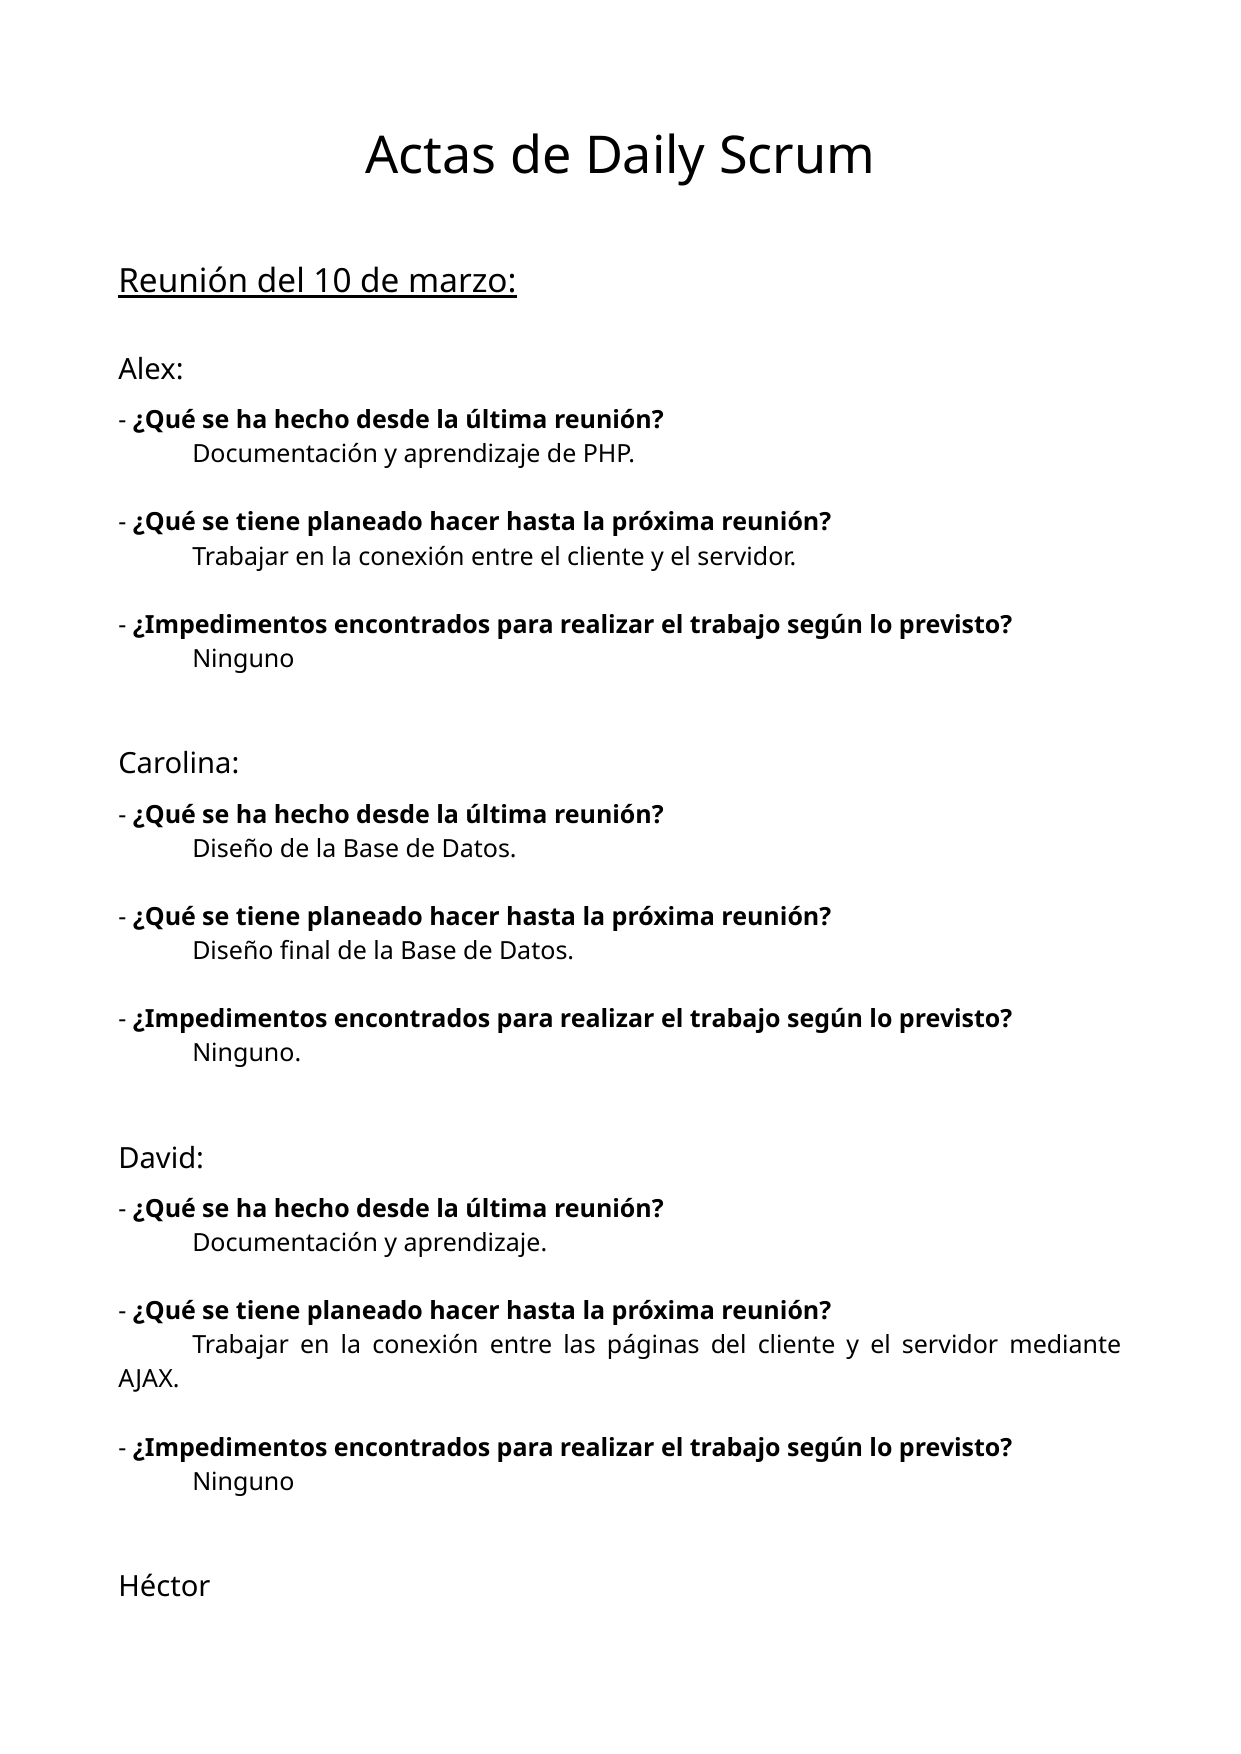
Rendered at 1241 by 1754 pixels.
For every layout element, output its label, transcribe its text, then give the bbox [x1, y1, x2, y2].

text Documentación y aprendizaje. [118, 1225, 1122, 1259]
text - ¿Qué se tiene planeado hacer hasta la próxima reunión? [118, 1293, 1122, 1327]
text - ¿Impedimentos encontrados para realizar el trabajo según lo previsto? [118, 1001, 1122, 1035]
text Alex: [118, 348, 1122, 388]
text Ninguno. [118, 1035, 1122, 1069]
text Trabajar en la conexión entre las páginas del cliente y el servidor mediante AJAX. [118, 1327, 1122, 1395]
text Carolina: [118, 742, 1122, 782]
text Trabajar en la conexión entre el cliente y el servidor. [118, 538, 1122, 572]
text Reunión del 10 de marzo: [118, 257, 1122, 303]
text Documentación y aprendizaje de PHP. [118, 436, 1122, 470]
text Diseño final de la Base de Datos. [118, 933, 1122, 967]
text Ninguno [118, 640, 1122, 674]
text Diseño de la Base de Datos. [118, 830, 1122, 864]
text - ¿Qué se ha hecho desde la última reunión? [118, 796, 1122, 830]
text - ¿Qué se ha hecho desde la última reunión? [118, 402, 1122, 436]
text Actas de Daily Scrum [118, 118, 1122, 189]
text David: [118, 1137, 1122, 1177]
text - ¿Impedimentos encontrados para realizar el trabajo según lo previsto? [118, 1429, 1122, 1463]
text - ¿Qué se ha hecho desde la última reunión? [118, 1191, 1122, 1225]
text Héctor [118, 1566, 1122, 1605]
text - ¿Qué se tiene planeado hacer hasta la próxima reunión? [118, 898, 1122, 933]
text - ¿Qué se tiene planeado hacer hasta la próxima reunión? [118, 504, 1122, 538]
text - ¿Impedimentos encontrados para realizar el trabajo según lo previsto? [118, 606, 1122, 640]
text Ninguno [118, 1463, 1122, 1497]
